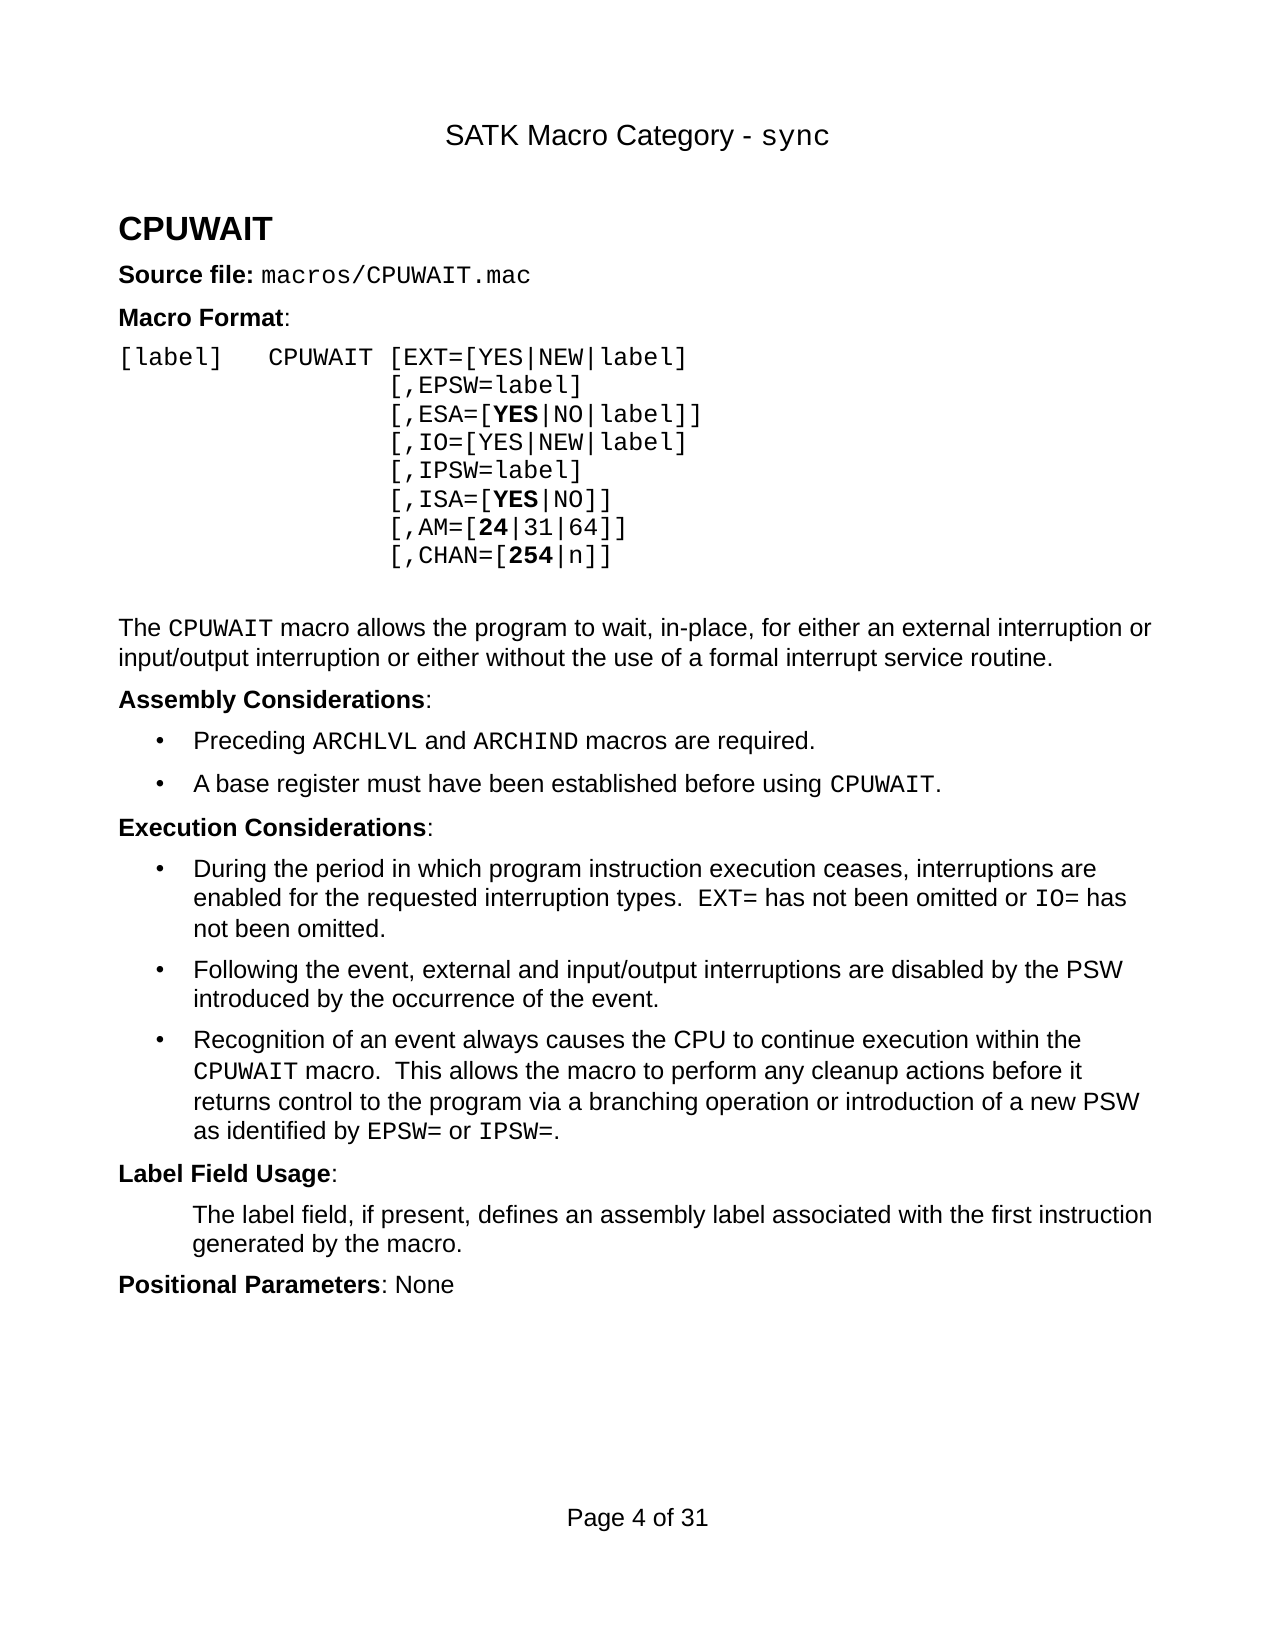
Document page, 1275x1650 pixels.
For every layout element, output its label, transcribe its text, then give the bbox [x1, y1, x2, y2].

text Execution Considerations: [118, 813, 1157, 842]
text [,IPSW=label] [118, 458, 1157, 486]
text [label] CPUWAIT [EXT=[YES|NEW|label] [118, 344, 1157, 373]
text [,CHAN=[254|n]] [118, 543, 1157, 571]
list Recognition of an event always causes the CPU to continue execution within the CPUWAIT macro. This allows the macro to perform any cleanup actions before it returns control to the program via a branching operation or introduction of a new PSW as identified by EPSW= or IPSW=. [156, 1025, 1157, 1147]
text The CPUWAIT macro allows the program to wait, in-place, for either an external interruption or input/output interruption or either without the use of a formal interrupt service routine. [118, 612, 1157, 672]
subtitle CPUWAIT [118, 209, 1157, 247]
text Label Field Usage: [118, 1159, 1157, 1188]
list A base register must have been established before using CPUWAIT. [156, 769, 1157, 800]
list During the period in which program instruction execution ceases, interruptions are enabled for the requested interruption types. EXT= has not been omitted or IO= has not been omitted. [156, 854, 1157, 943]
text Positional Parameters: None [118, 1271, 1157, 1299]
list Preceding ARCHLVL and ARCHIND macros are required. [156, 726, 1157, 757]
text [,AM=[24|31|64]] [118, 514, 1157, 543]
text Macro Format: [118, 303, 1157, 332]
text [,EPSW=label] [118, 373, 1157, 401]
text [,ESA=[YES|NO|label]] [118, 401, 1157, 429]
text Source file: macros/CPUWAIT.mac [118, 260, 1157, 291]
text [,ISA=[YES|NO]] [118, 486, 1157, 514]
text The label field, if present, defines an assembly label associated with the first instruction generated by the macro. [192, 1201, 1157, 1258]
list Following the event, external and input/output interruptions are disabled by the PSW introduced by the occurrence of the event. [156, 955, 1157, 1013]
text Assembly Considerations: [118, 685, 1157, 713]
text [,IO=[YES|NEW|label] [118, 429, 1157, 458]
